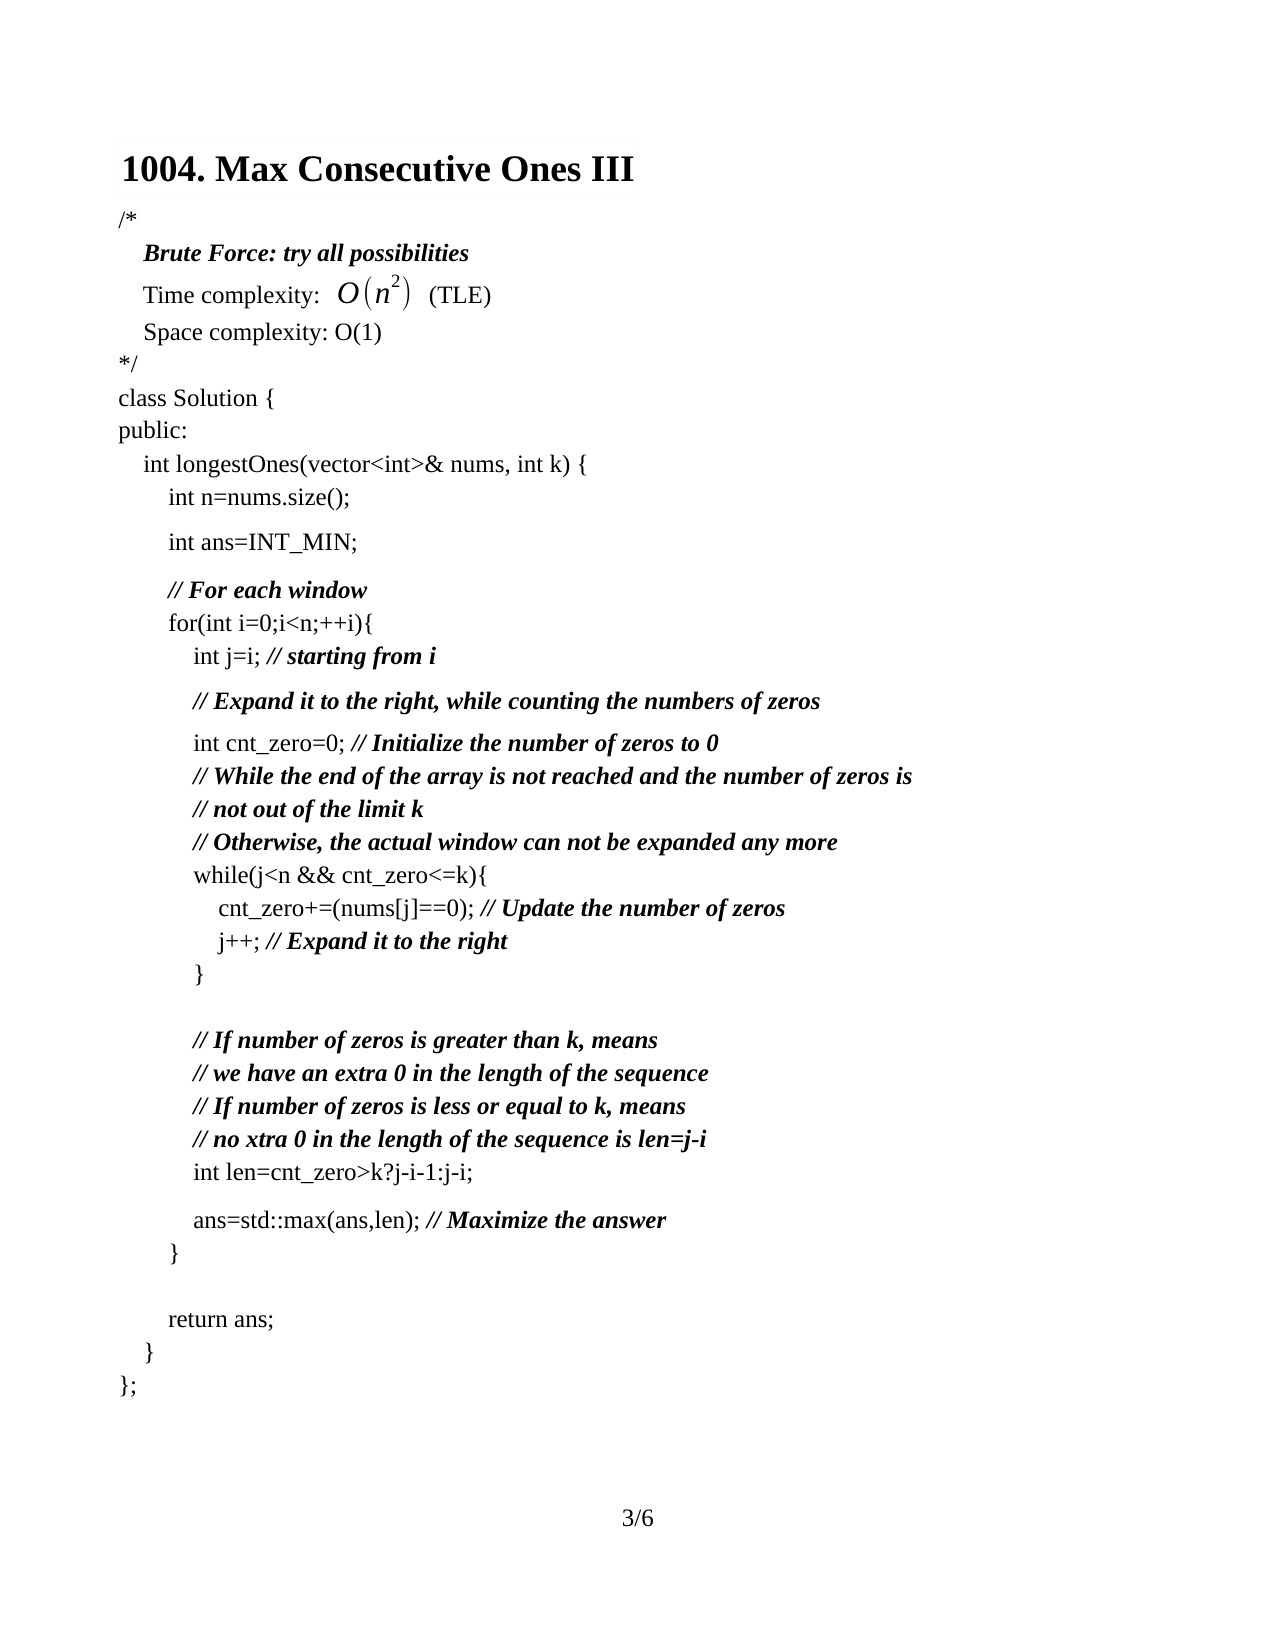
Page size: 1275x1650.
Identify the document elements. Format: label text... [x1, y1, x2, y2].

text Space complexity: O(1) [118, 317, 1157, 345]
text Brute Force: try all possibilities [118, 238, 1157, 267]
text // we have an extra 0 in the length of the sequence [118, 1058, 1157, 1087]
text } [118, 1238, 1157, 1267]
text j++; // Expand it to the right [118, 926, 1157, 954]
text int n=nums.size(); [118, 482, 1157, 510]
text ans=std::max(ans,len); // Maximize the answer [118, 1205, 1157, 1234]
text // not out of the limit k [118, 794, 1157, 822]
subtitle 1004. Max Consecutive Ones III [119, 144, 638, 192]
text // For each window [118, 575, 1157, 603]
text // Otherwise, the actual window can not be expanded any more [118, 827, 1157, 856]
text // If number of zeros is less or equal to k, means [118, 1091, 1157, 1120]
text class Solution { [118, 383, 1157, 411]
text int j=i; // starting from i [118, 641, 1157, 669]
text } [118, 1337, 1157, 1366]
subtitle [639, 143, 1157, 192]
text while(j<n && cnt_zero<=k){ [118, 860, 1157, 888]
text public: [118, 416, 1157, 444]
text return ans; [118, 1304, 1157, 1333]
text int longestOnes(vector<int>& nums, int k) { [118, 449, 1157, 477]
text Time complexity: (TLE) [118, 271, 1157, 312]
text // no xtra 0 in the length of the sequence is len=j-i [118, 1124, 1157, 1153]
text int cnt_zero=0; // Initialize the number of zeros to 0 [118, 728, 1157, 756]
text */ [118, 349, 1157, 378]
text // Expand it to the right, while counting the numbers of zeros [118, 686, 1157, 714]
text int len=cnt_zero>k?j-i-1:j-i; [118, 1157, 1157, 1186]
text // If number of zeros is greater than k, means [118, 1025, 1157, 1054]
text for(int i=0;i<n;++i){ [118, 608, 1157, 636]
text }; [118, 1370, 1157, 1399]
text } [118, 959, 1157, 988]
text // While the end of the array is not reached and the number of zeros is [118, 761, 1157, 789]
text cnt_zero+=(nums[j]==0); // Update the number of zeros [118, 893, 1157, 922]
text int ans=INT_MIN; [118, 527, 1157, 555]
text /* [118, 205, 1157, 233]
